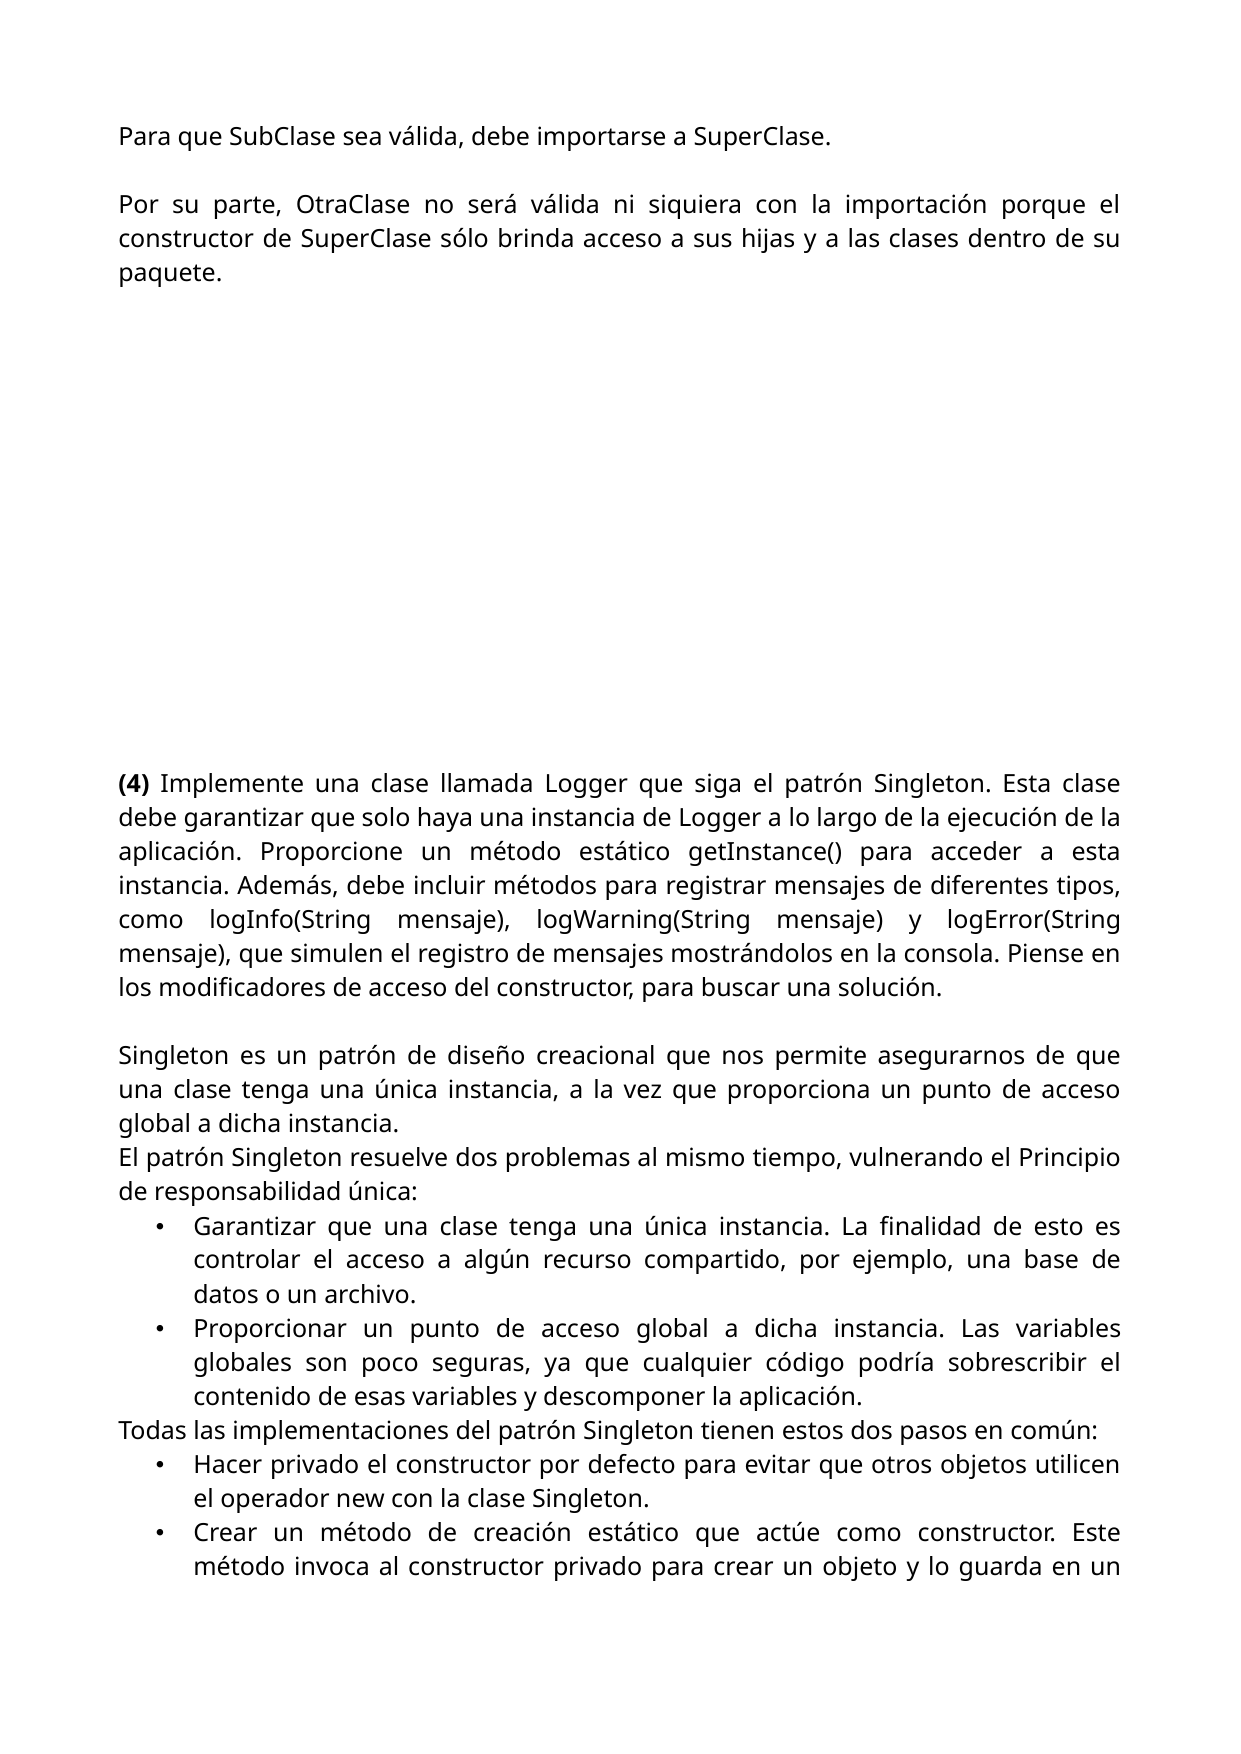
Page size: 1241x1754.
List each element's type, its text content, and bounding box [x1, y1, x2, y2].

text Por su parte, OtraClase no será válida ni siquiera con la importación porque el constructor de SuperClase sólo brinda acceso a sus hijas y a las clases dentro de su paquete. [118, 186, 1122, 288]
text (4) Implemente una clase llamada Logger que siga el patrón Singleton. Esta clase debe garantizar que solo haya una instancia de Logger a lo largo de la ejecución de la aplicación. Proporcione un método estático getInstance() para acceder a esta instancia. Además, debe incluir métodos para registrar mensajes de diferentes tipos, como logInfo(String mensaje), logWarning(String mensaje) y logError(String mensaje), que simulen el registro de mensajes mostrándolos en la consola. Piense en los modificadores de acceso del constructor, para buscar una solución. [118, 765, 1122, 1004]
list Crear un método de creación estático que actúe como constructor. Este método invoca al constructor privado para crear un objeto y lo guarda en un [156, 1515, 1122, 1583]
text El patrón Singleton resuelve dos problemas al mismo tiempo, vulnerando el Principio de responsabilidad única: [118, 1140, 1122, 1208]
text Singleton es un patrón de diseño creacional que nos permite asegurarnos de que una clase tenga una única instancia, a la vez que proporciona un punto de acceso global a dicha instancia. [118, 1038, 1122, 1140]
list Proporcionar un punto de acceso global a dicha instancia. Las variables globales son poco seguras, ya que cualquier código podría sobrescribir el contenido de esas variables y descomponer la aplicación. [156, 1310, 1122, 1412]
list Garantizar que una clase tenga una única instancia. La finalidad de esto es controlar el acceso a algún recurso compartido, por ejemplo, una base de datos o un archivo. [156, 1208, 1122, 1310]
list Hacer privado el constructor por defecto para evitar que otros objetos utilicen el operador new con la clase Singleton. [156, 1447, 1122, 1515]
text Todas las implementaciones del patrón Singleton tienen estos dos pasos en común: [118, 1412, 1122, 1447]
text Para que SubClase sea válida, debe importarse a SuperClase. [118, 118, 1122, 152]
